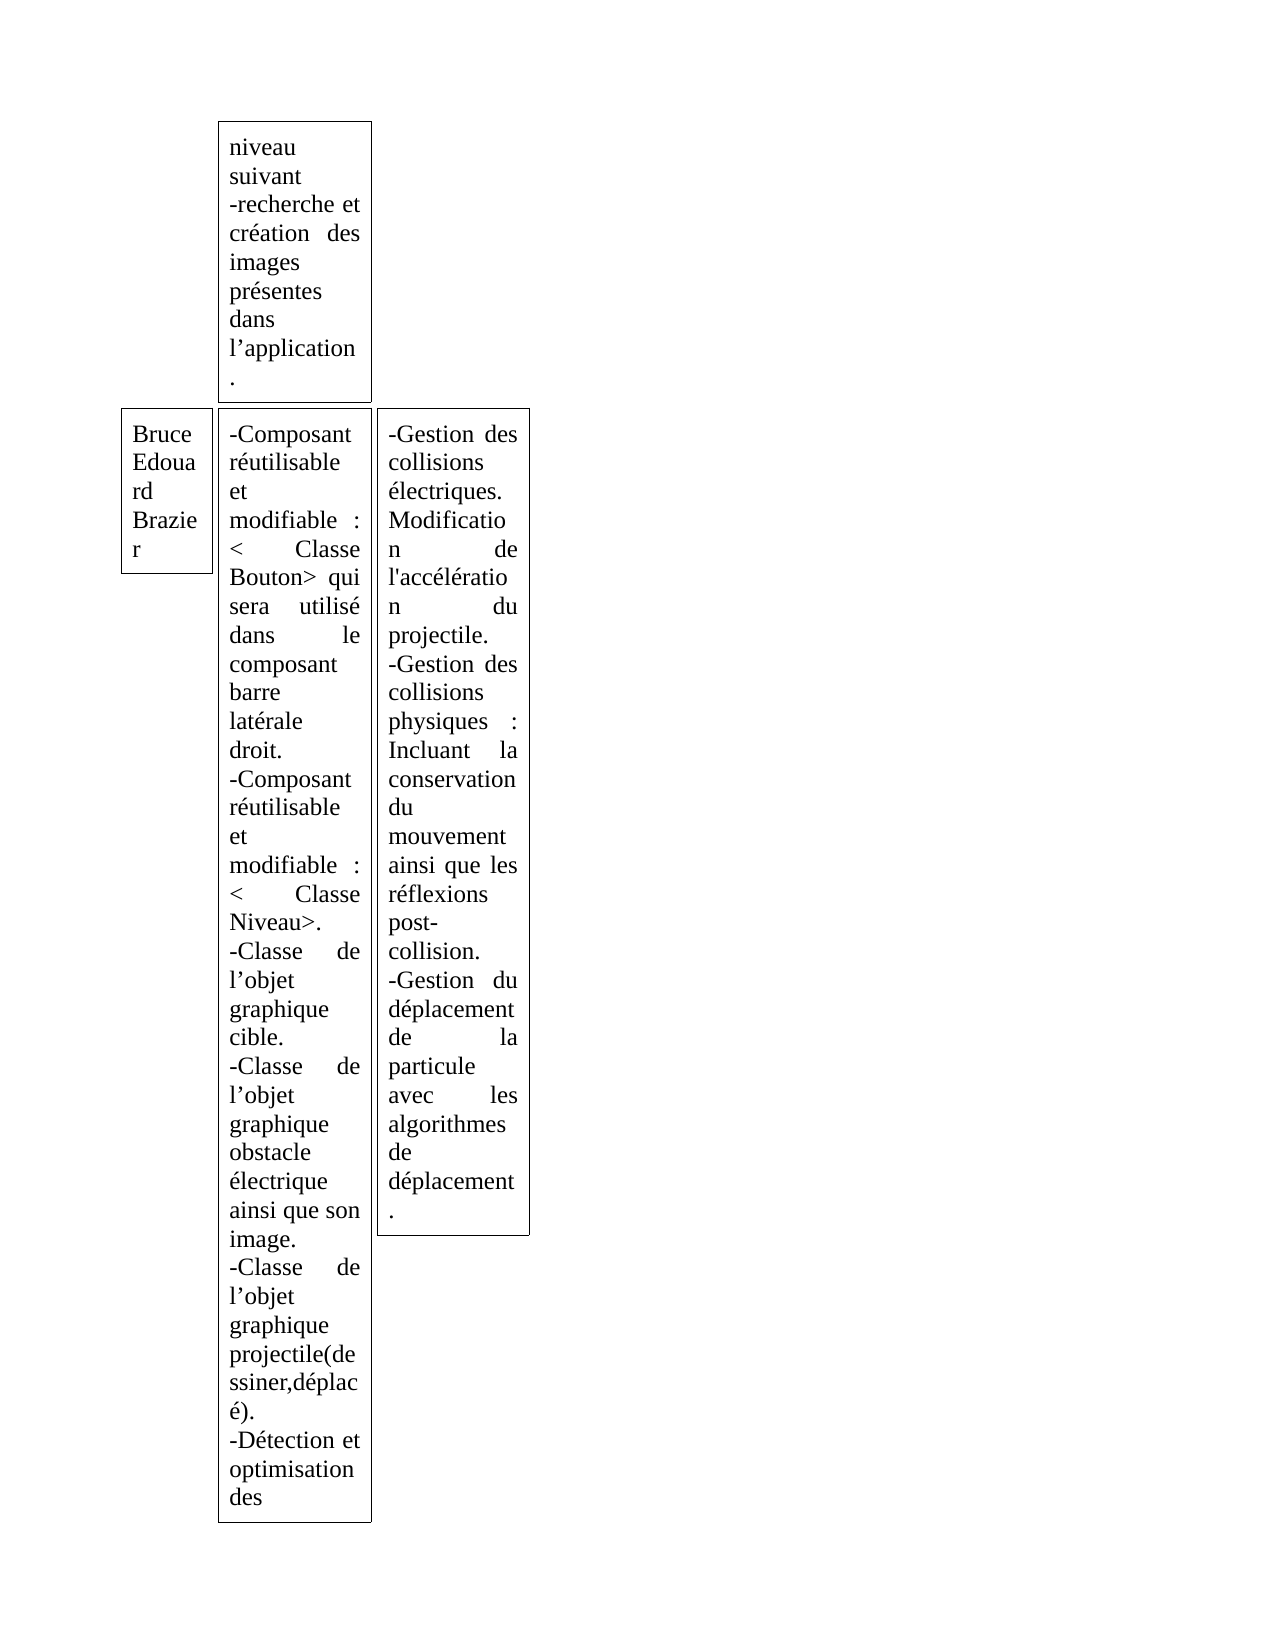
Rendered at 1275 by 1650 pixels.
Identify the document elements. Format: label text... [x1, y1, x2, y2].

table_cell niveau suivant -recherche et création des images présentes dans l’application. [215, 118, 374, 405]
table_cell Bruce Edouard Brazier [118, 405, 215, 1525]
table_cell [118, 118, 215, 405]
table_cell -Gestion des collisions électriques. Modification de l'accélération du projectile. -Gestion des collisions physiques : Incluant la conservation du mouvement ainsi que les réflexions post-collision. -Gestion du déplacement de la particule avec les algorithmes de déplacement. [374, 405, 532, 1525]
table_cell -Composant réutilisable et modifiable : < Classe Bouton> qui sera utilisé dans le composant barre latérale droit. -Composant réutilisable et modifiable : < Classe Niveau>. -Classe de l’objet graphique cible. -Classe de l’objet graphique obstacle électrique ainsi que son image. -Classe de l’objet graphique projectile(dessiner,déplacé). -Détection et optimisation des [215, 405, 374, 1525]
table_cell [374, 118, 532, 405]
